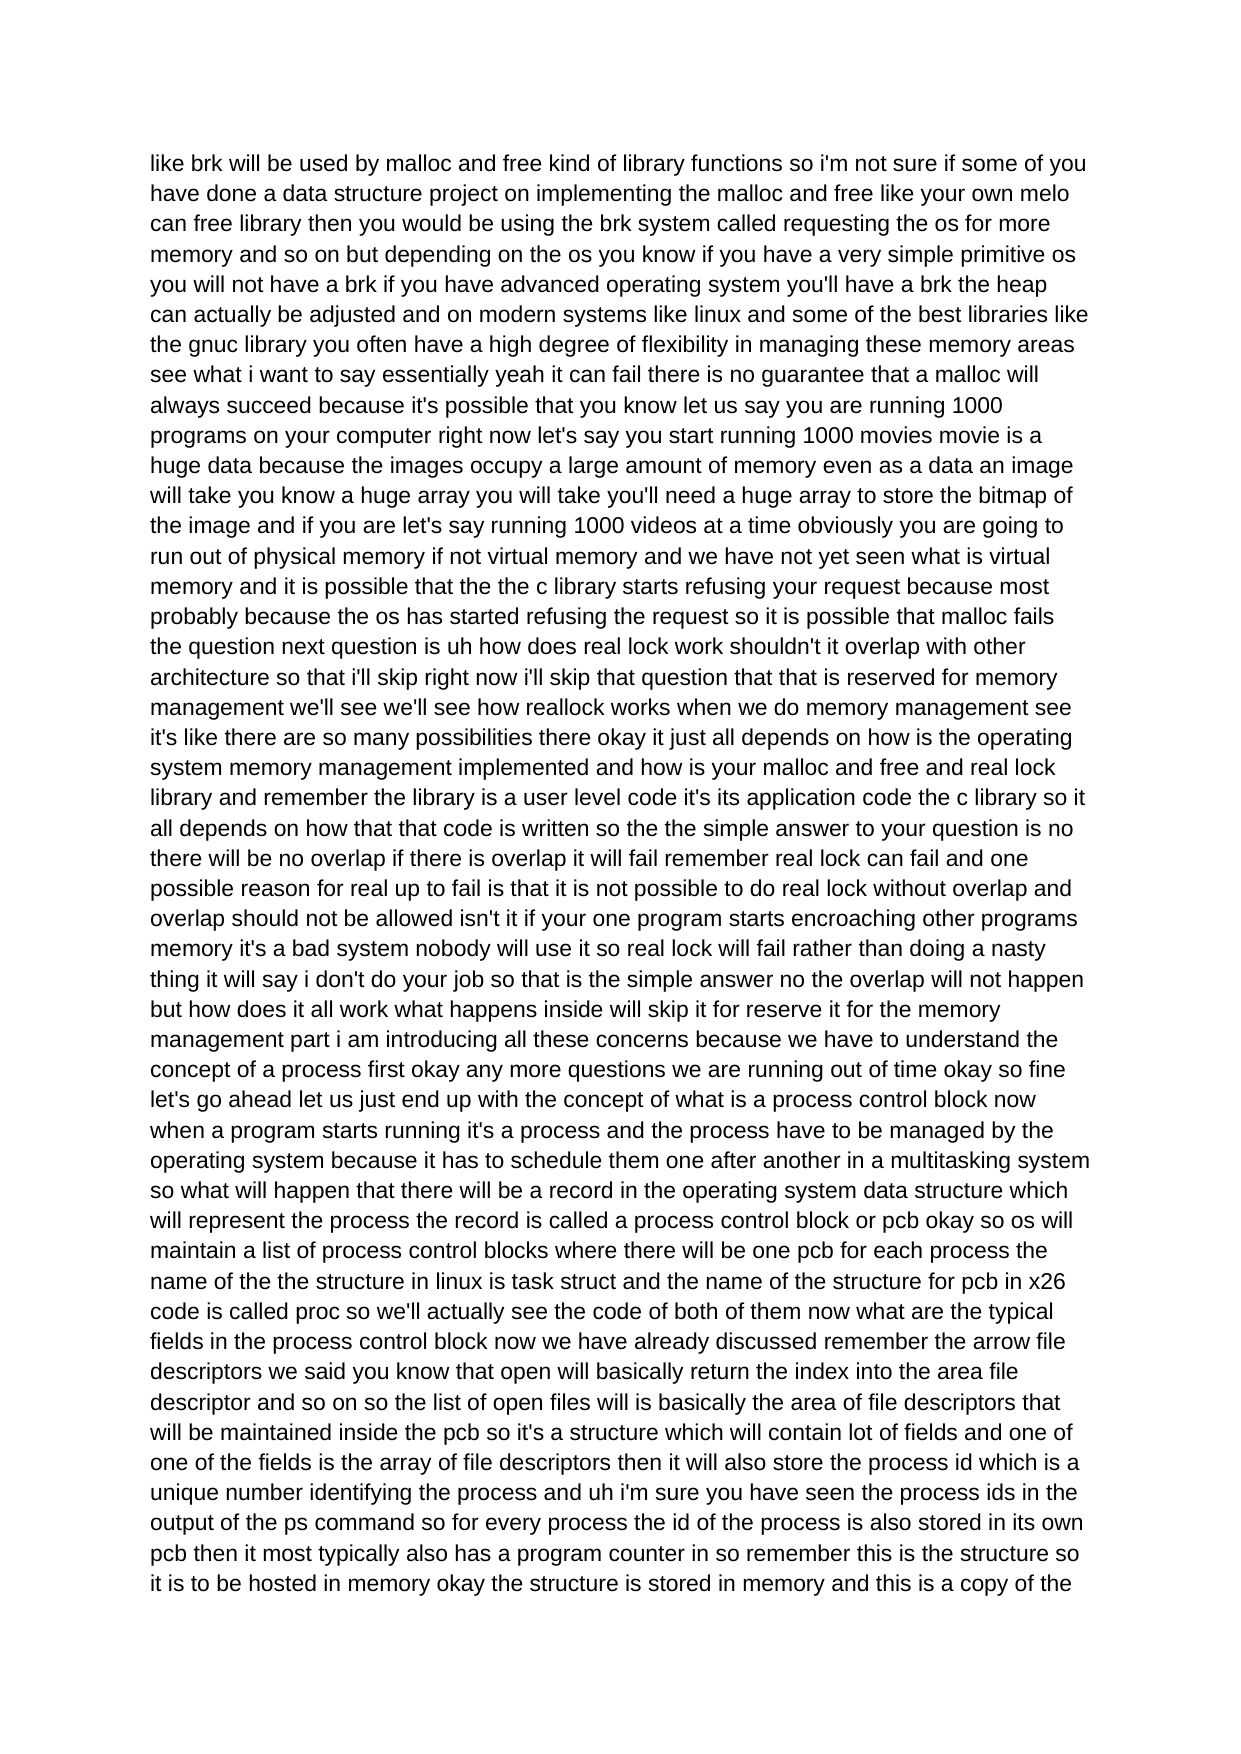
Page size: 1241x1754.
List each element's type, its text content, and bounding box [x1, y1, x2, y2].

text like brk will be used by malloc and free kind of library functions so i'm not sure if some of you have done a data structure project on implementing the malloc and free like your own melo can free library then you would be using the brk system called requesting the os for more memory and so on but depending on the os you know if you have a very simple primitive os you will not have a brk if you have advanced operating system you'll have a brk the heap can actually be adjusted and on modern systems like linux and some of the best libraries like the gnuc library you often have a high degree of flexibility in managing these memory areas see what i want to say essentially yeah it can fail there is no guarantee that a malloc will always succeed because it's possible that you know let us say you are running 1000 programs on your computer right now let's say you start running 1000 movies movie is a huge data because the images occupy a large amount of memory even as a data an image will take you know a huge array you will take you'll need a huge array to store the bitmap of the image and if you are let's say running 1000 videos at a time obviously you are going to run out of physical memory if not virtual memory and we have not yet seen what is virtual memory and it is possible that the the c library starts refusing your request because most probably because the os has started refusing the request so it is possible that malloc fails the question next question is uh how does real lock work shouldn't it overlap with other architecture so that i'll skip right now i'll skip that question that that is reserved for memory management we'll see we'll see how reallock works when we do memory management see it's like there are so many possibilities there okay it just all depends on how is the operating system memory management implemented and how is your malloc and free and real lock library and remember the library is a user level code it's its application code the c library so it all depends on how that that code is written so the the simple answer to your question is no there will be no overlap if there is overlap it will fail remember real lock can fail and one possible reason for real up to fail is that it is not possible to do real lock without overlap and overlap should not be allowed isn't it if your one program starts encroaching other programs memory it's a bad system nobody will use it so real lock will fail rather than doing a nasty thing it will say i don't do your job so that is the simple answer no the overlap will not happen but how does it all work what happens inside will skip it for reserve it for the memory management part i am introducing all these concerns because we have to understand the concept of a process first okay any more questions we are running out of time okay so fine let's go ahead let us just end up with the concept of what is a process control block now when a program starts running it's a process and the process have to be managed by the operating system because it has to schedule them one after another in a multitasking system so what will happen that there will be a record in the operating system data structure which will represent the process the record is called a process control block or pcb okay so os will maintain a list of process control blocks where there will be one pcb for each process the name of the the structure in linux is task struct and the name of the structure for pcb in x26 code is called proc so we'll actually see the code of both of them now what are the typical fields in the process control block now we have already discussed remember the arrow file descriptors we said you know that open will basically return the index into the area file descriptor and so on so the list of open files will is basically the area of file descriptors that will be maintained inside the pcb so it's a structure which will contain lot of fields and one of one of the fields is the array of file descriptors then it will also store the process id which is a unique number identifying the process and uh i'm sure you have seen the process ids in the output of the ps command so for every process the id of the process is also stored in its own pcb then it most typically also has a program counter in so remember this is the structure so it is to be hosted in memory okay the structure is stored in memory and this is a copy of the [150, 150, 1090, 1596]
